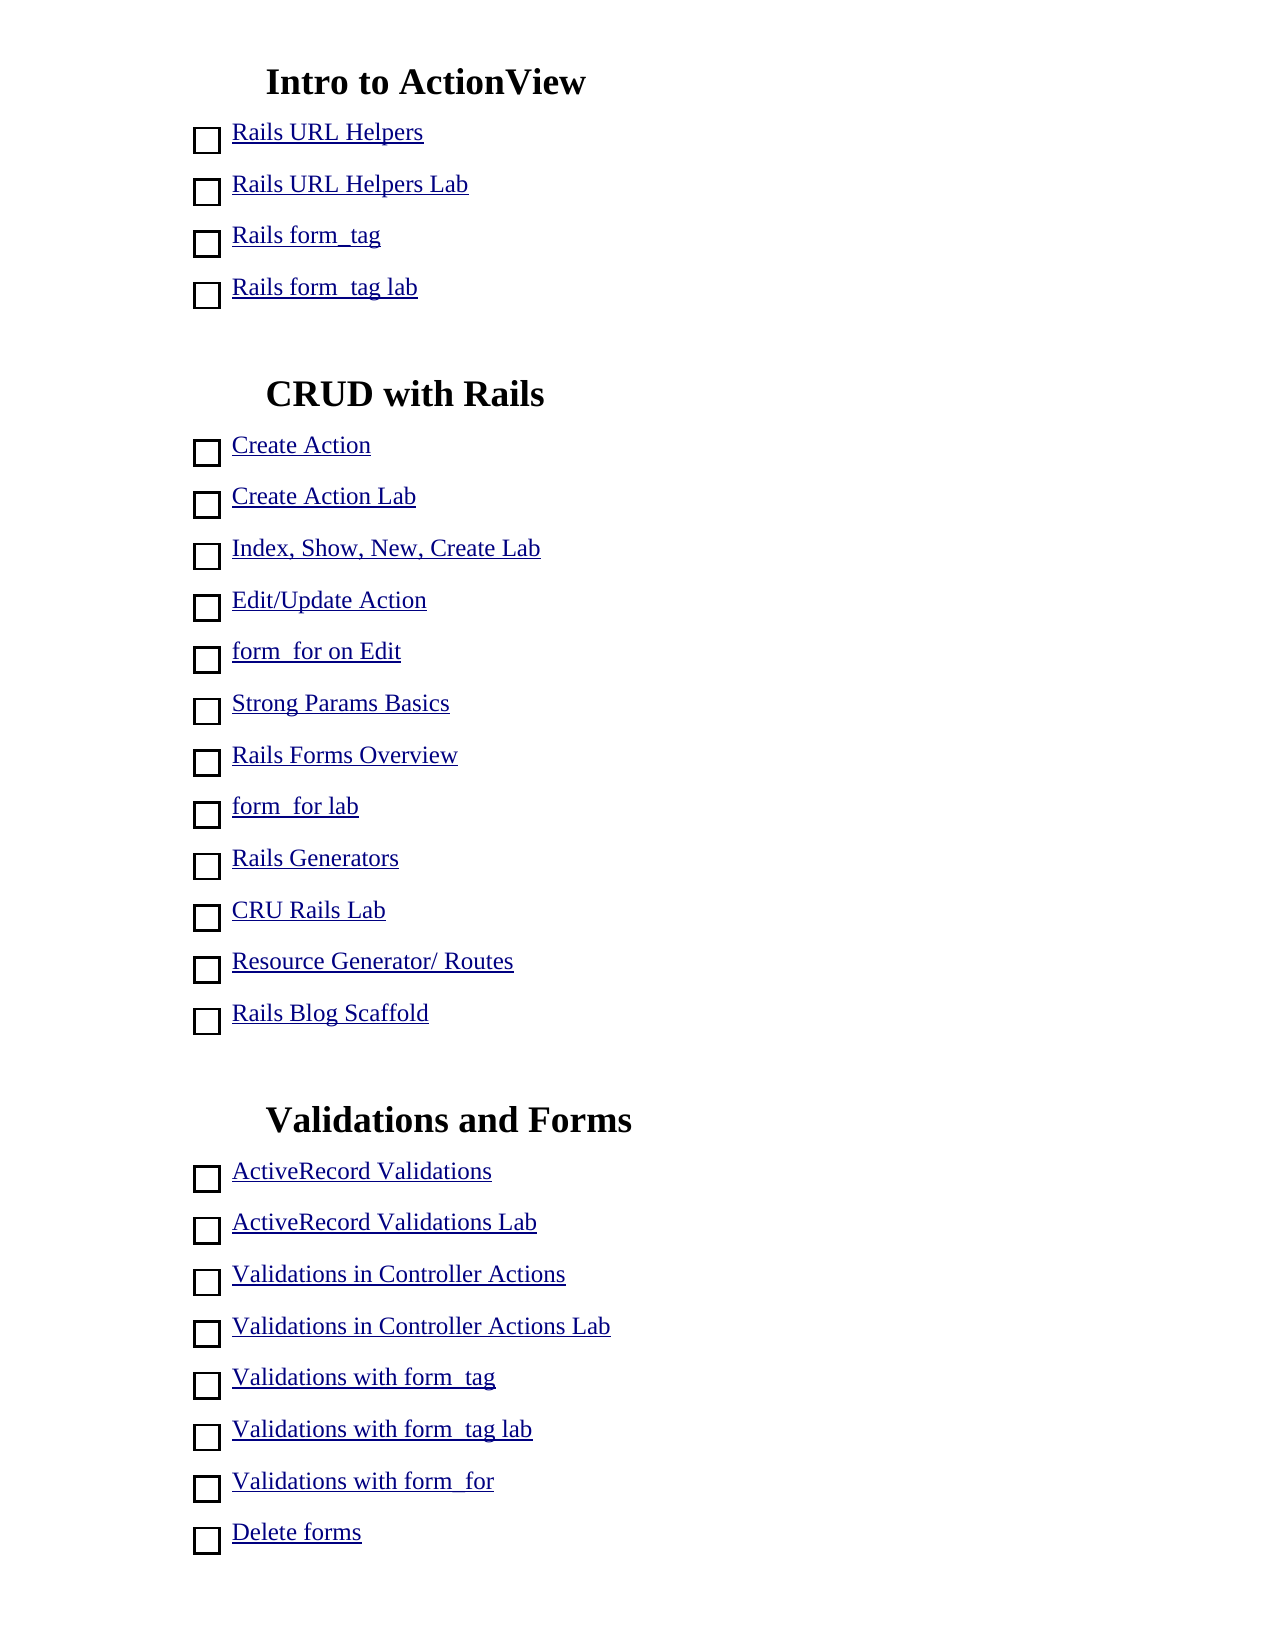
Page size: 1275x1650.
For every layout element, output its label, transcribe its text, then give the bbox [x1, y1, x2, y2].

list Rails URL Helpers Rails URL Helpers Lab Rails form_tag Rails form_tag lab [232, 115, 1216, 321]
subtitle CRUD with Rails [236, 372, 1216, 415]
list Create Action Create Action Lab Index, Show, New, Create Lab Edit/Update Action form_for on Edit Strong Params Basics Rails Forms Overview form_for lab Rails Generators CRU Rails Lab Resource Generator/ Routes Rails Blog Scaffold [232, 427, 1216, 1047]
list [162, 115, 192, 321]
subtitle Intro to ActionView [236, 59, 1216, 102]
list ActiveRecord Validations ActiveRecord Validations Lab Validations in Controller Actions Validations in Controller Actions Lab Validations with form_tag Validations with form_tag lab Validations with form_for Delete forms [232, 1153, 1216, 1567]
subtitle Validations and Forms [236, 1098, 1216, 1141]
list [162, 427, 192, 1047]
list [162, 1153, 192, 1567]
